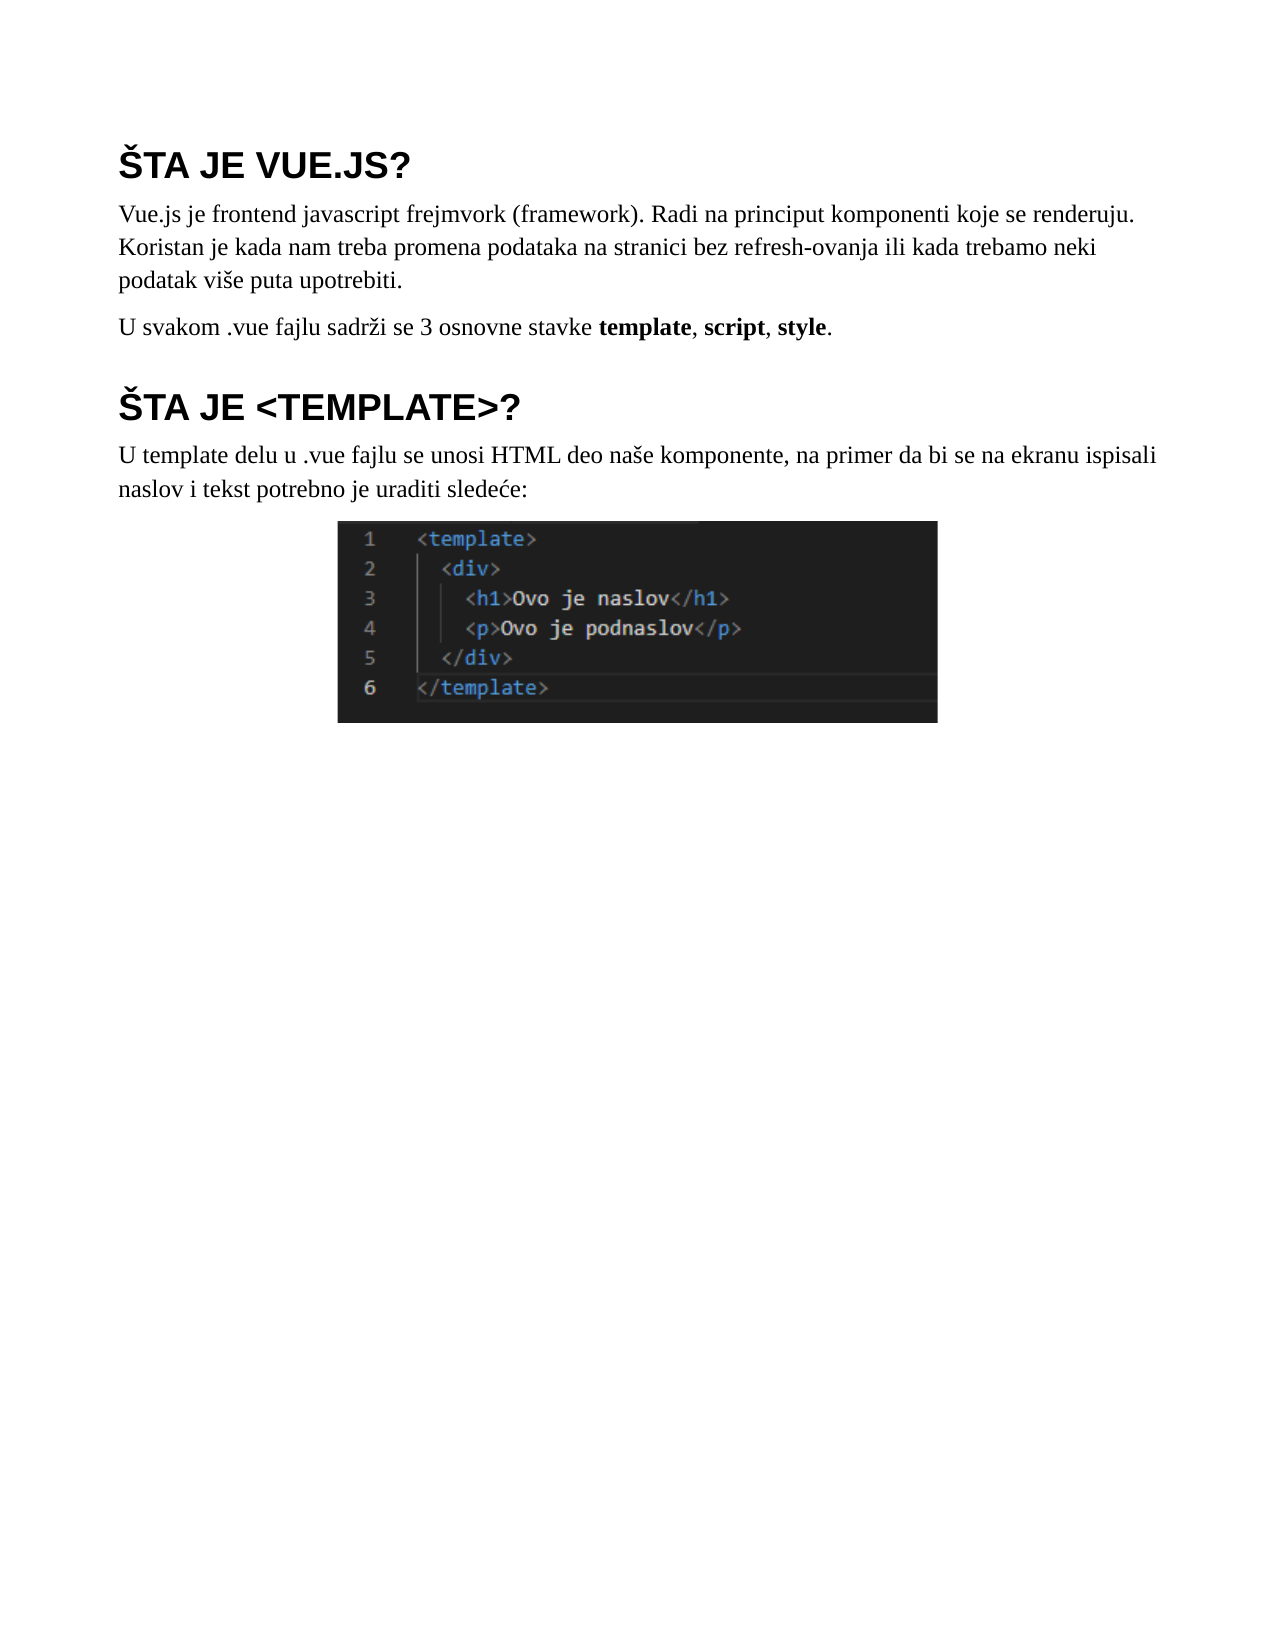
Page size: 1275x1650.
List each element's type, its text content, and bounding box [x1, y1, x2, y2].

text U template delu u .vue fajlu se unosi HTML deo naše komponente, na primer da bi se na ekranu ispisali naslov i tekst potrebno je uraditi sledeće: [118, 441, 1157, 502]
subtitle ŠTA JE VUE.JS? [118, 143, 1157, 186]
text Vue.js je frontend javascript frejmvork (framework). Radi na principut komponenti koje se renderuju. Koristan je kada nam treba promena podataka na stranici bez refresh-ovanja ili kada trebamo neki podatak više puta upotrebiti. [118, 199, 1157, 293]
text U svakom .vue fajlu sadrži se 3 osnovne stavke template, script, style. [118, 312, 1157, 341]
picture [337, 521, 938, 723]
subtitle ŠTA JE <TEMPLATE>? [118, 385, 1157, 428]
